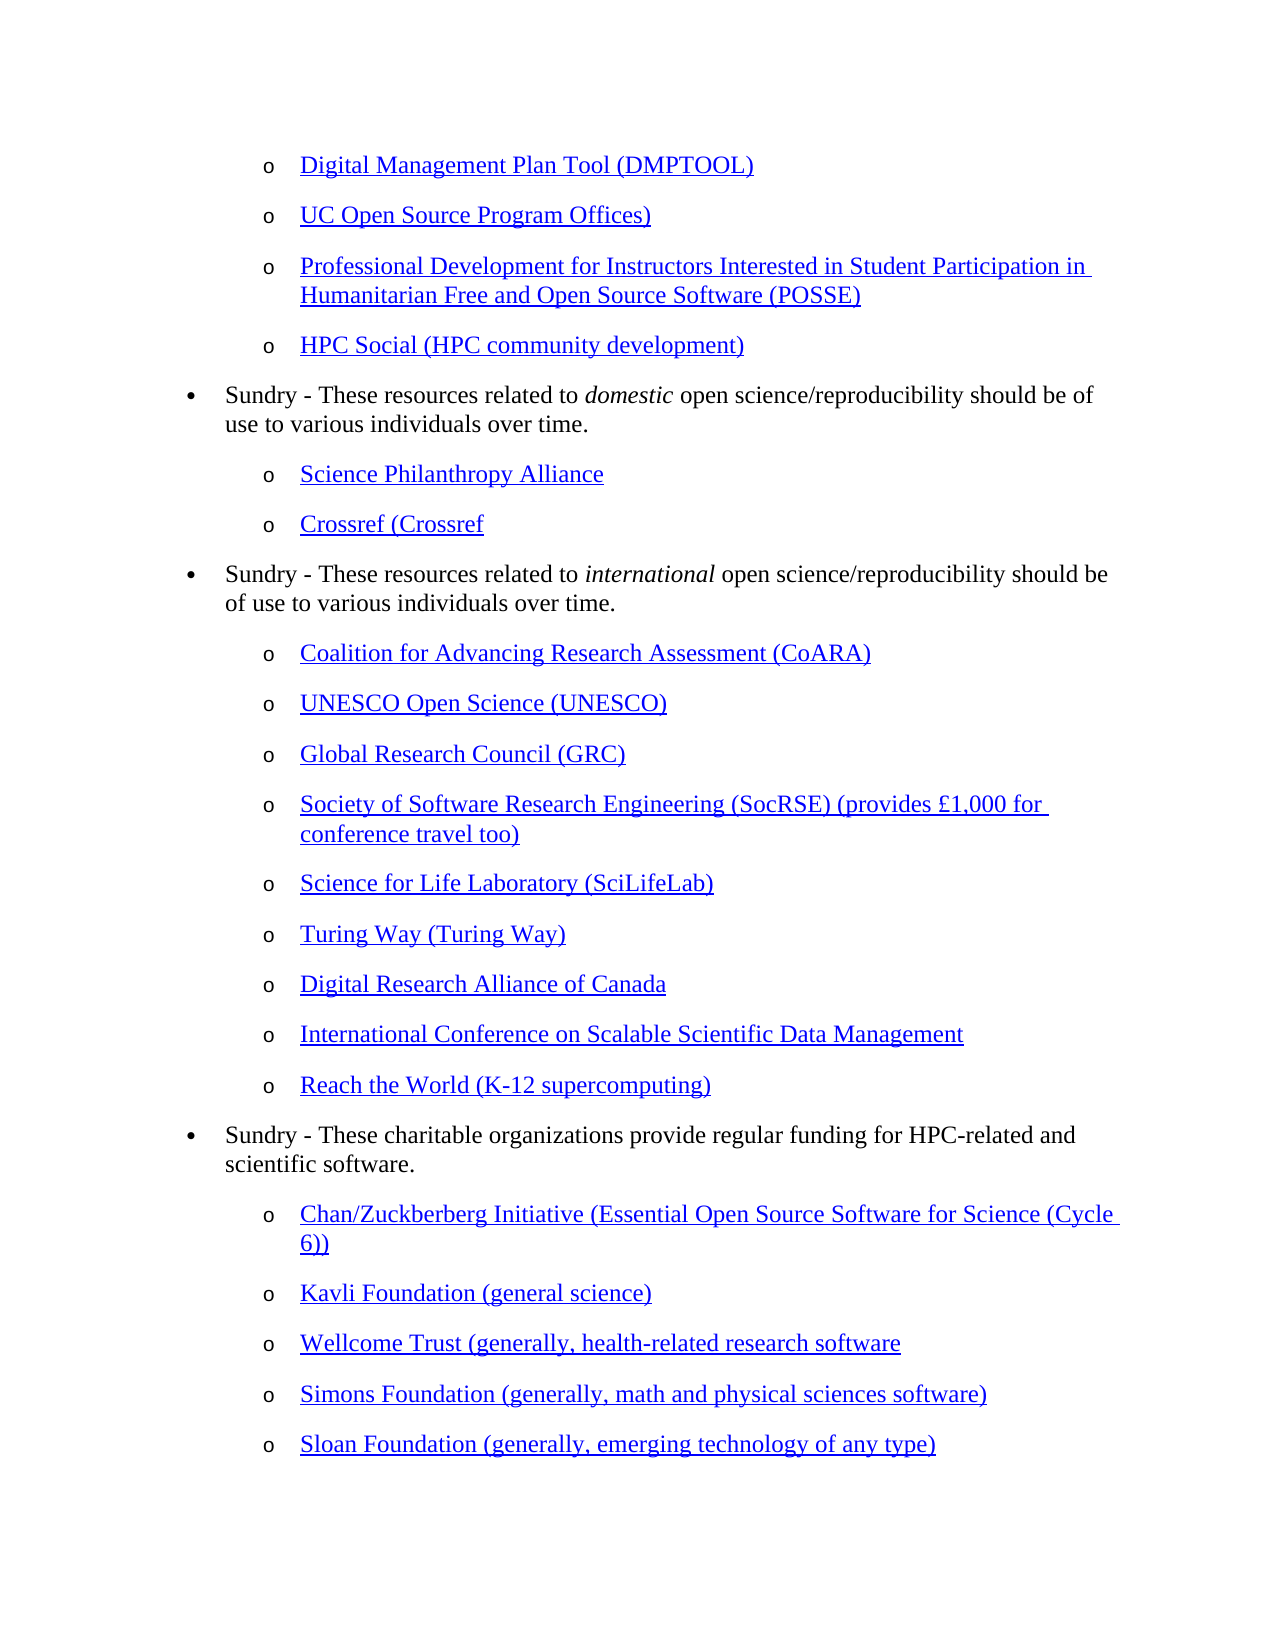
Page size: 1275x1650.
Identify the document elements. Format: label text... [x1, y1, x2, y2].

list Simons Foundation (generally, math and physical sciences software) [262, 1379, 1125, 1408]
list Sundry - These charitable organizations provide regular funding for HPC-related and scientific software. [187, 1120, 1125, 1178]
list UNESCO Open Science (UNESCO) [262, 688, 1125, 718]
list Digital Management Plan Tool (DMPTOOL) [262, 150, 1125, 179]
list Sloan Foundation (generally, emerging technology of any type) [262, 1429, 1125, 1459]
list Professional Development for Instructors Interested in Student Participation in Humanitarian Free and Open Source Software (POSSE) [262, 251, 1125, 309]
list Chan/Zuckberberg Initiative (Essential Open Source Software for Science (Cycle 6)) [262, 1199, 1125, 1257]
list Sundry - These resources related to domestic open science/reproducibility should be of use to various individuals over time. [187, 380, 1125, 438]
list HPC Social (HPC community development) [262, 330, 1125, 359]
list Science for Life Laboratory (SciLifeLab) [262, 868, 1125, 898]
list Science Philanthropy Alliance [262, 459, 1125, 488]
list Global Research Council (GRC) [262, 739, 1125, 768]
list Society of Software Research Engineering (SocRSE) (provides £1,000 for conference travel too) [262, 789, 1125, 847]
list Digital Research Alliance of Canada [262, 969, 1125, 999]
list Sundry - These resources related to international open science/reproducibility should be of use to various individuals over time. [187, 559, 1125, 617]
list Kavli Foundation (general science) [262, 1278, 1125, 1307]
list Wellcome Trust (generally, health-related research software [262, 1328, 1125, 1358]
list Crossref (Crossref [262, 509, 1125, 539]
list Turing Way (Turing Way) [262, 919, 1125, 948]
list Coalition for Advancing Research Assessment (CoARA) [262, 638, 1125, 667]
list International Conference on Scalable Scientific Data Management [262, 1019, 1125, 1049]
list Reach the World (K-12 supercomputing) [262, 1070, 1125, 1099]
list UC Open Source Program Offices) [262, 200, 1125, 230]
